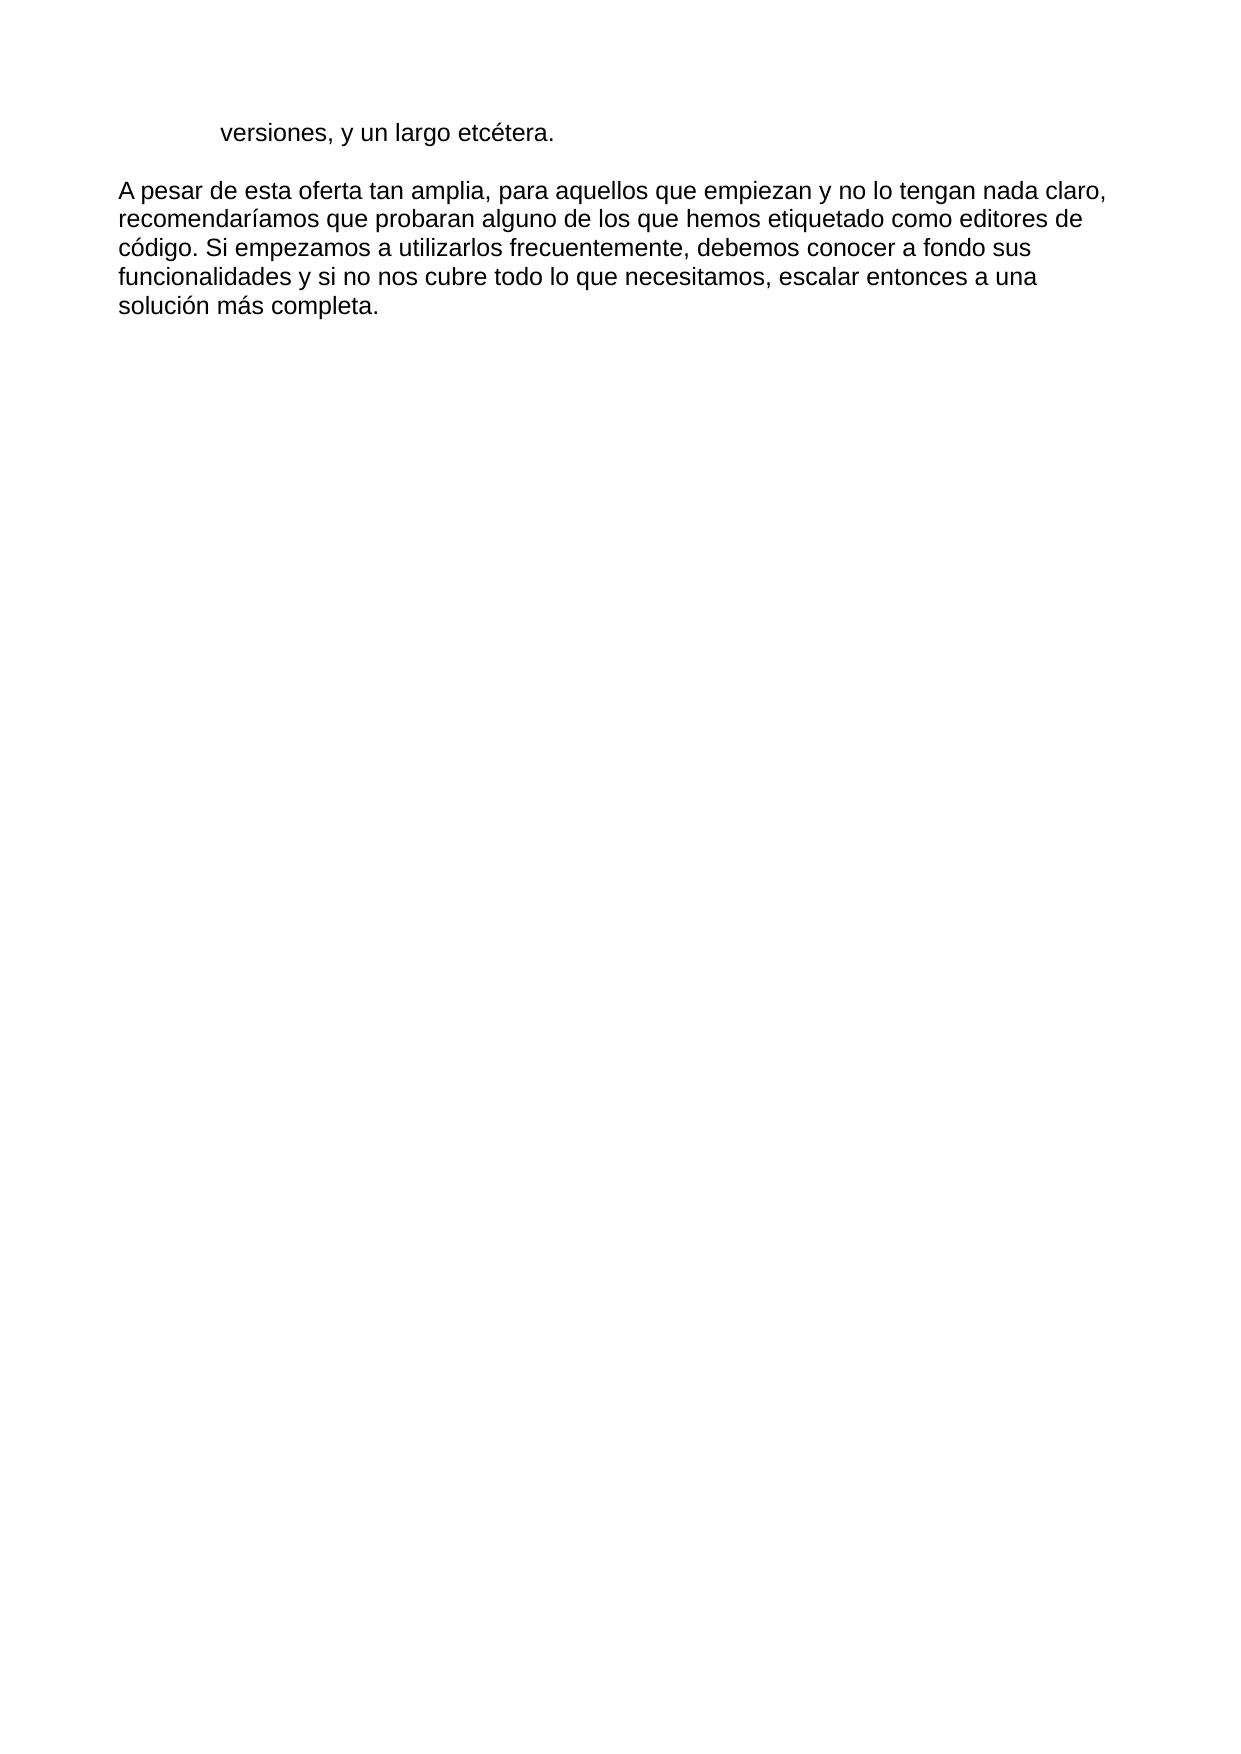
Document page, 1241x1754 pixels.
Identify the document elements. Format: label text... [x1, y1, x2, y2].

list versiones, y un largo etcétera. [183, 118, 1122, 147]
text A pesar de esta oferta tan amplia, para aquellos que empiezan y no lo tengan nada claro, recomendaríamos que probaran alguno de los que hemos etiquetado como editores de código. Si empezamos a utilizarlos frecuentemente, debemos conocer a fondo sus funcionalidades y si no nos cubre todo lo que necesitamos, escalar entonces a una solución más completa. [118, 176, 1122, 319]
